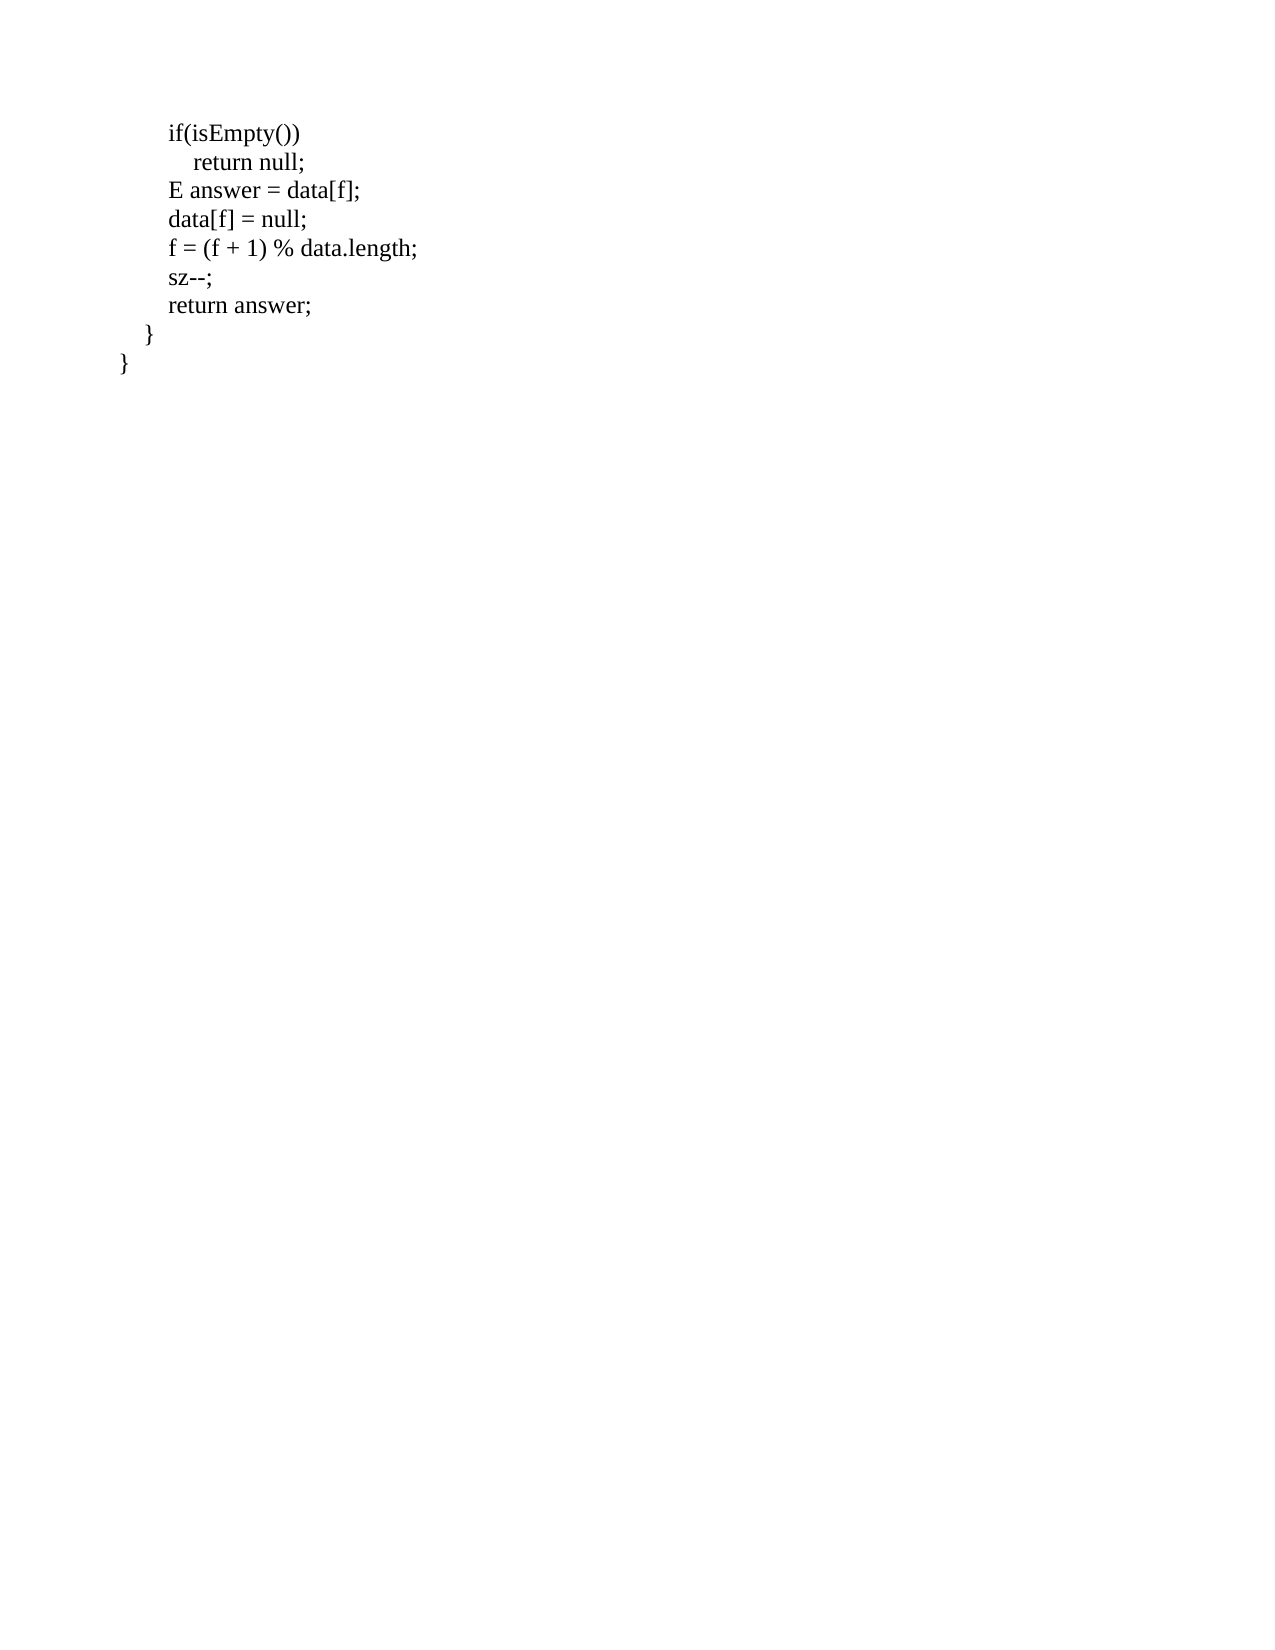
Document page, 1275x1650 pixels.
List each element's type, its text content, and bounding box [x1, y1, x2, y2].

text f = (f + 1) % data.length; [118, 233, 1157, 262]
text data[f] = null; [118, 204, 1157, 233]
text E answer = data[f]; [118, 176, 1157, 204]
text return answer; [118, 291, 1157, 319]
text } [118, 348, 1157, 377]
text sz--; [118, 262, 1157, 291]
text } [118, 319, 1157, 348]
text if(isEmpty()) [118, 118, 1157, 147]
text return null; [118, 147, 1157, 176]
